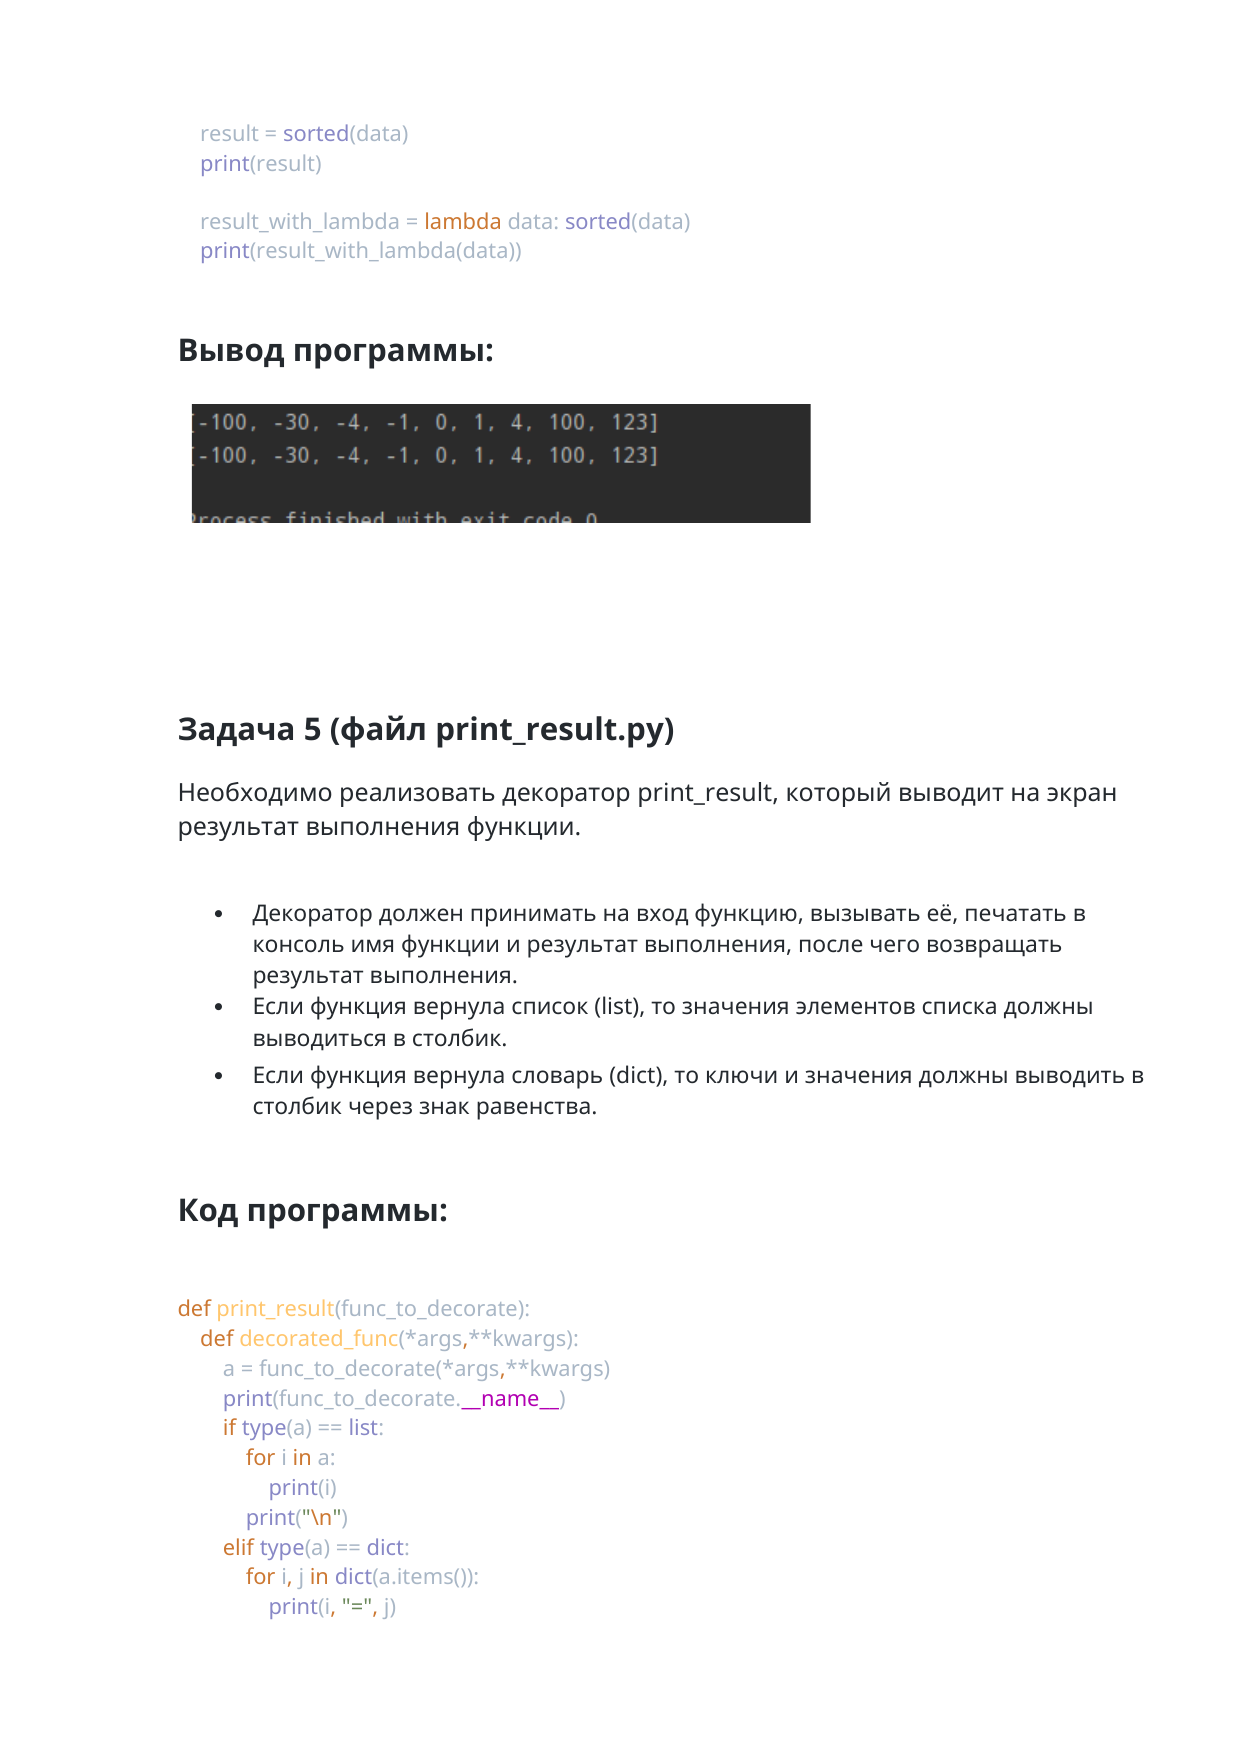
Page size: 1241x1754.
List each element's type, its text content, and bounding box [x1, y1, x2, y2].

picture [191, 404, 811, 523]
list Если функция вернула словарь (dict), то ключи и значения должны выводить в столбик через знак равенства. [215, 1059, 1152, 1121]
subtitle Задача 5 (файл print_result.py) [177, 707, 1152, 749]
subtitle result = sorted(data) print(result) result_with_lambda = lambda data: sorted(data) print(result_with_lambda(data)) [177, 118, 1152, 265]
subtitle Код программы: [177, 1188, 1152, 1231]
list Если функция вернула список (list), то значения элементов списка должны выводиться в столбик. [215, 990, 1152, 1053]
text Необходимо реализовать декоратор print_result, который выводит на экран результат выполнения функции. [177, 774, 1152, 842]
subtitle Вывод программы: [177, 328, 1152, 370]
subtitle def print_result(func_to_decorate): def decorated_func(*args,**kwargs): a = func_to_decorate(*args,**kwargs) print(func_to_decorate.__name__) if type(a) == list: for i in a: print(i) print("\n") elif type(a) == dict: for i, j in dict(a.items()): print(i, "=", j) [177, 1293, 1152, 1621]
list Декоратор должен принимать на вход функцию, вызывать её, печатать в консоль имя функции и результат выполнения, после чего возвращать результат выполнения. [215, 896, 1152, 990]
